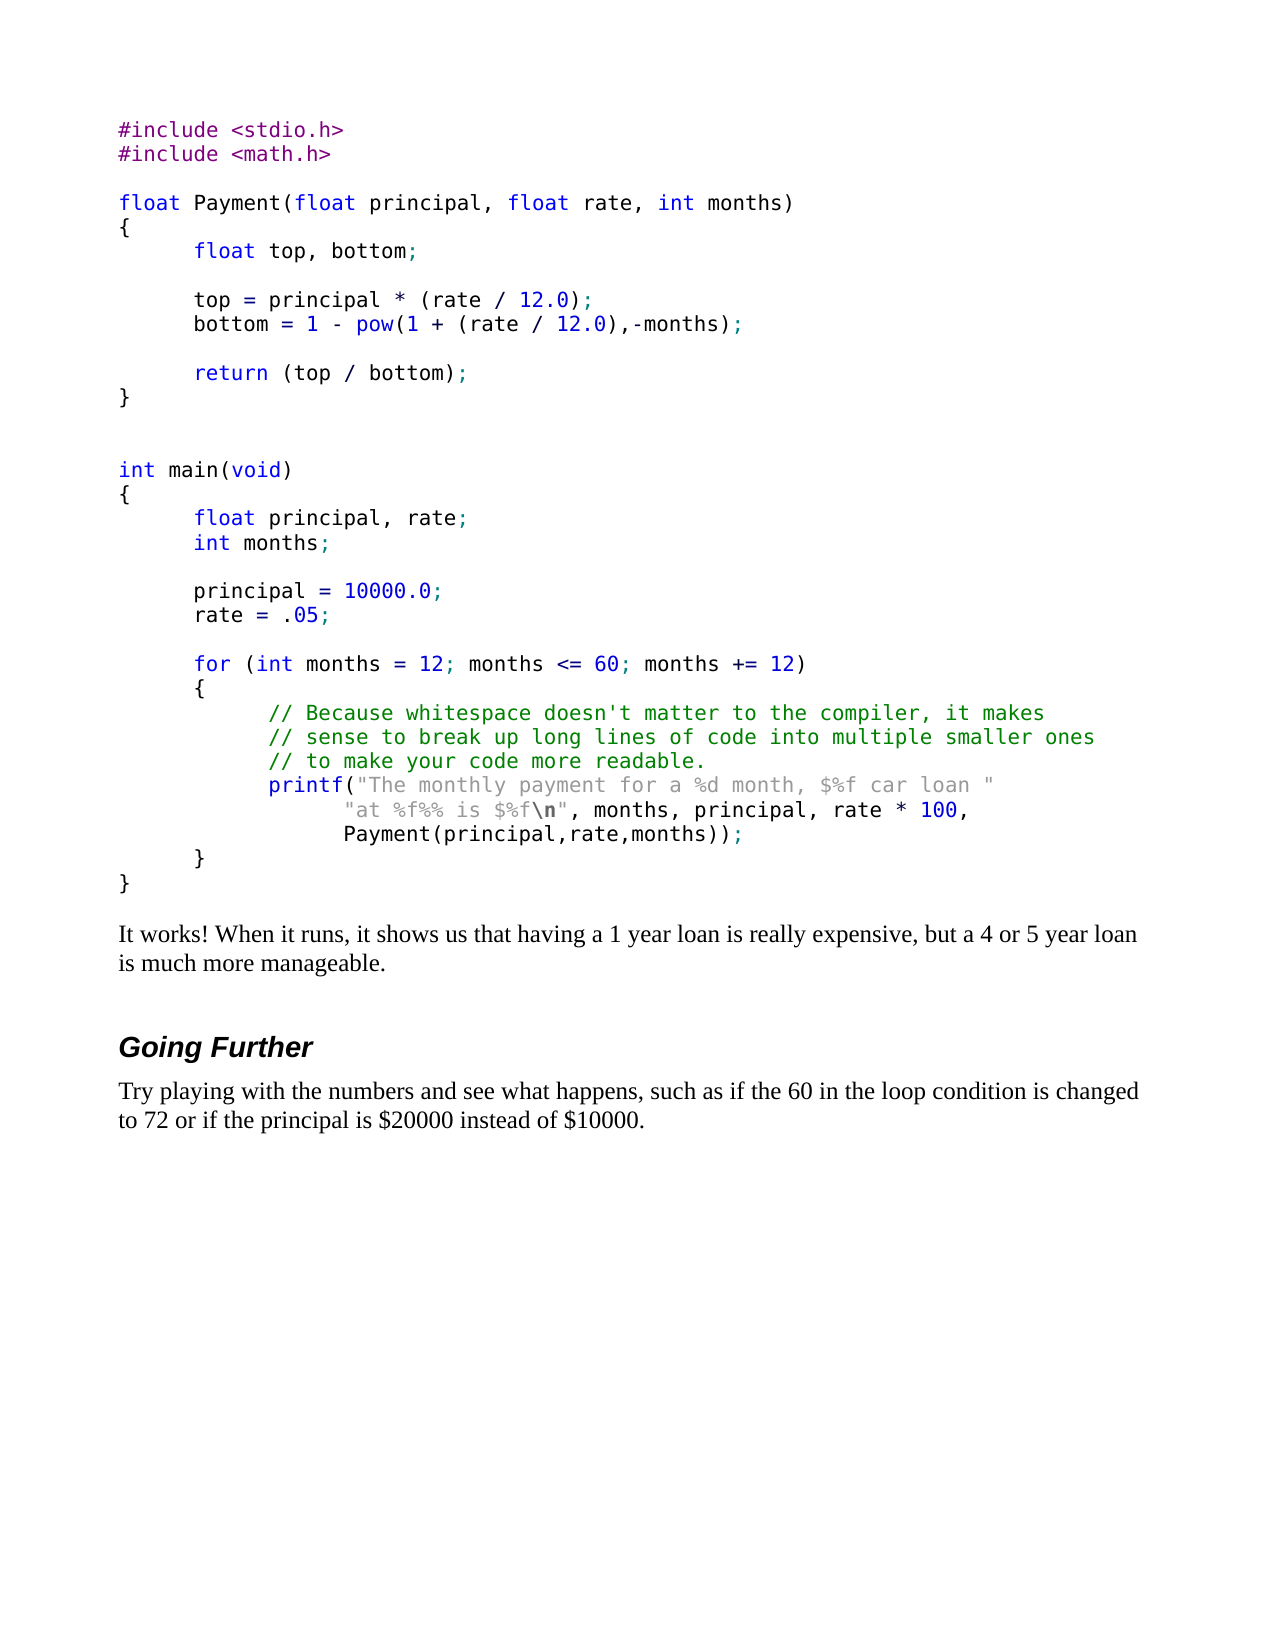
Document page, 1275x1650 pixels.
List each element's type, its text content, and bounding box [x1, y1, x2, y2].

text top = principal * (rate / 12.0); [118, 288, 1157, 312]
text // sense to break up long lines of code into multiple smaller ones [118, 725, 1157, 749]
text "at %f%% is $%f\n", months, principal, rate * 100, [118, 798, 1157, 822]
text for (int months = 12; months <= 60; months += 12) [118, 652, 1157, 676]
text Payment(principal,rate,months)); [118, 822, 1157, 846]
text printf("The monthly payment for a %d month, $%f car loan " [118, 773, 1157, 798]
text // Because whitespace doesn't matter to the compiler, it makes [118, 701, 1157, 725]
text { [118, 676, 1157, 701]
subtitle Going Further [118, 1030, 1157, 1064]
text bottom = 1 - pow(1 + (rate / 12.0),-months); [118, 312, 1157, 337]
text return (top / bottom); [118, 361, 1157, 385]
text { [118, 215, 1157, 239]
text { [118, 482, 1157, 506]
text // to make your code more readable. [118, 749, 1157, 773]
text rate = .05; [118, 603, 1157, 628]
text float principal, rate; [118, 506, 1157, 531]
text } [118, 846, 1157, 871]
text } [118, 871, 1157, 895]
text } [118, 385, 1157, 409]
text float top, bottom; [118, 239, 1157, 264]
text int months; [118, 531, 1157, 555]
text #include <stdio.h> [118, 118, 1157, 142]
text principal = 10000.0; [118, 579, 1157, 603]
text It works! When it runs, it shows us that having a 1 year loan is really expensive, but a 4 or 5 year loan is much more manageable. [118, 919, 1157, 977]
text int main(void) [118, 458, 1157, 482]
text float Payment(float principal, float rate, int months) [118, 191, 1157, 215]
text Try playing with the numbers and see what happens, such as if the 60 in the loop condition is changed to 72 or if the principal is $20000 instead of $10000. [118, 1076, 1157, 1134]
text #include <math.h> [118, 142, 1157, 167]
